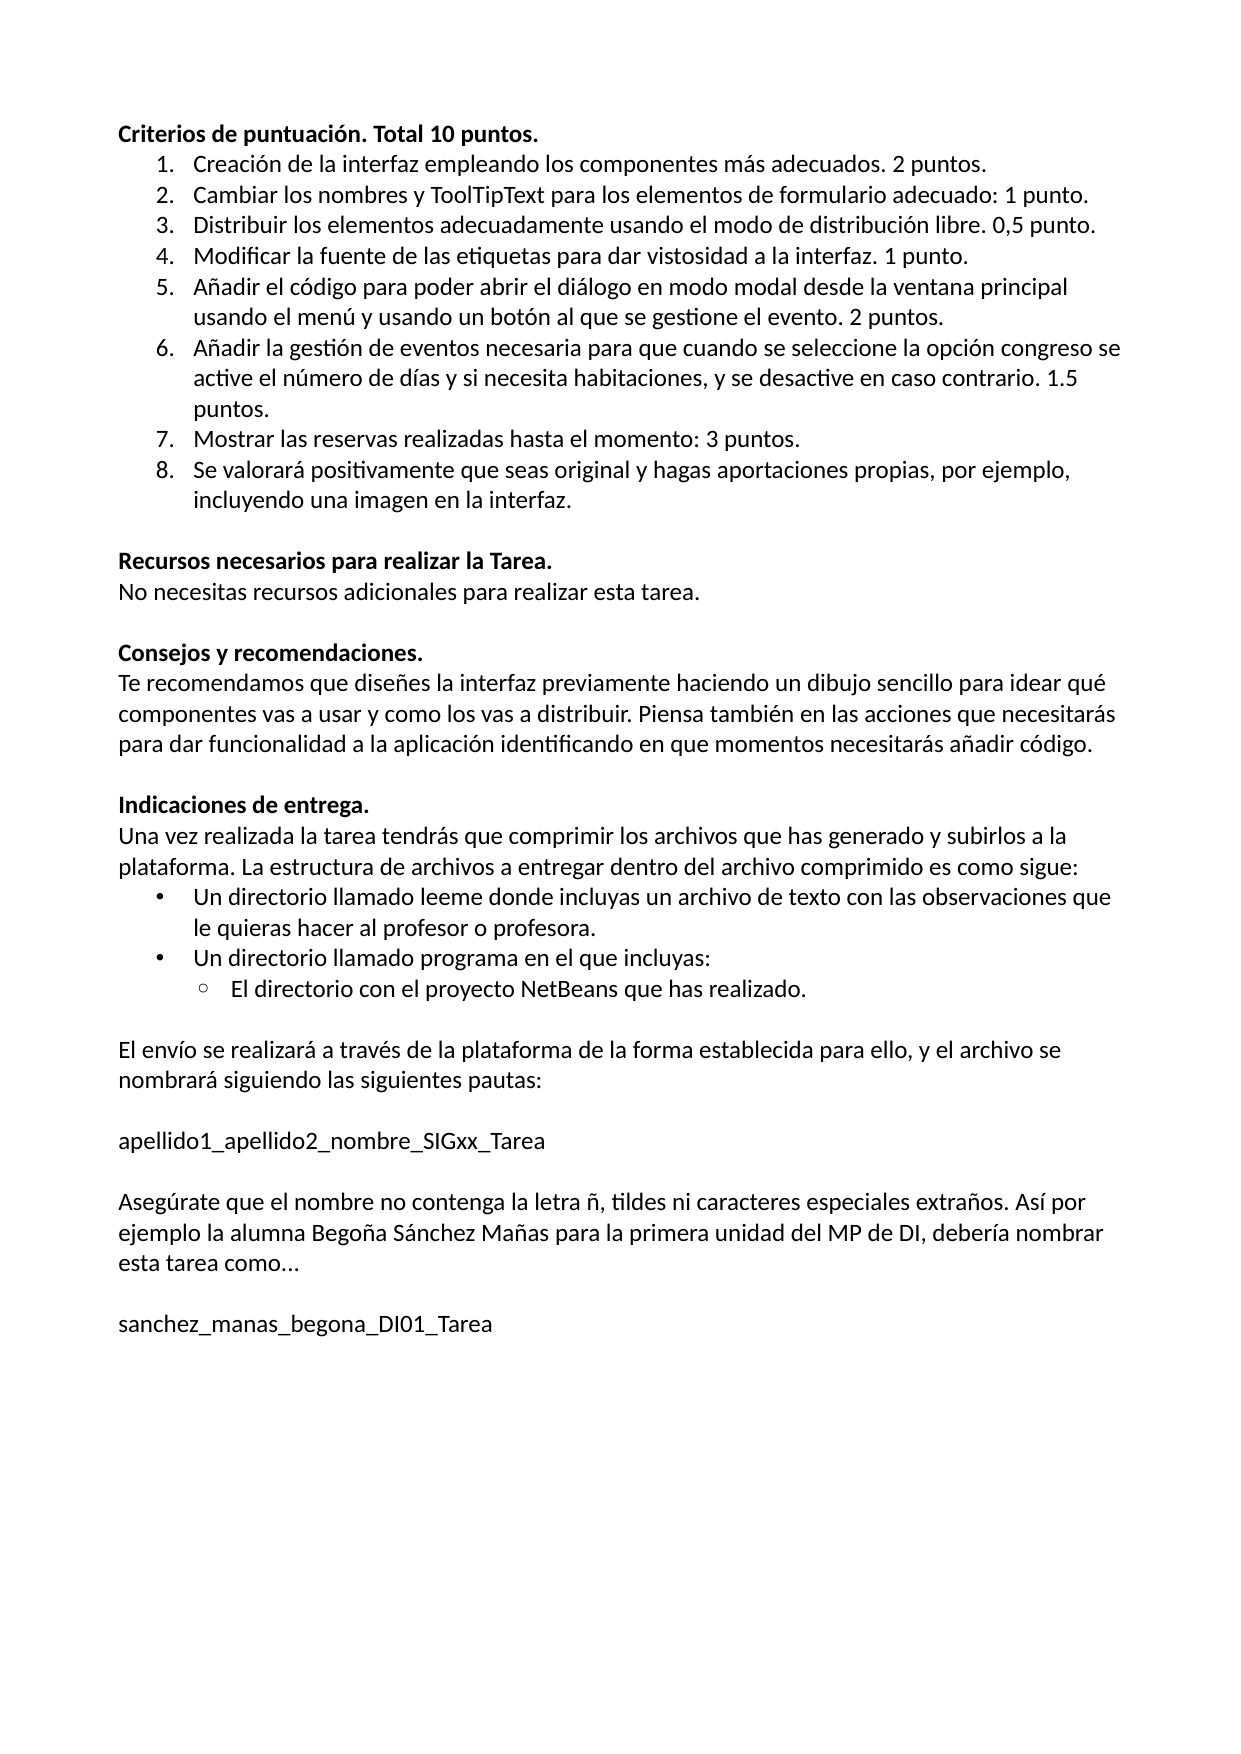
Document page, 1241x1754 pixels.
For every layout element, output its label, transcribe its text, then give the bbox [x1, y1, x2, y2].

list Mostrar las reservas realizadas hasta el momento: 3 puntos. [156, 423, 1122, 454]
list Creación de la interfaz empleando los componentes más adecuados. 2 puntos. [156, 149, 1122, 179]
text Consejos y recomendaciones. [118, 637, 1122, 667]
list Cambiar los nombres y ToolTipText para los elementos de formulario adecuado: 1 punto. [156, 179, 1122, 210]
text Una vez realizada la tarea tendrás que comprimir los archivos que has generado y subirlos a la plataforma. La estructura de archivos a entregar dentro del archivo comprimido es como sigue: [118, 820, 1122, 881]
list Se valorará positivamente que seas original y hagas aportaciones propias, por ejemplo, incluyendo una imagen en la interfaz. [156, 454, 1122, 515]
text El envío se realizará a través de la plataforma de la forma establecida para ello, y el archivo se nombrará siguiendo las siguientes pautas: [118, 1034, 1122, 1095]
text sanchez_manas_begona_DI01_Tarea [118, 1308, 1122, 1339]
list Modificar la fuente de las etiquetas para dar vistosidad a la interfaz. 1 punto. [156, 240, 1122, 271]
text Criterios de puntuación. Total 10 puntos. [118, 118, 1122, 149]
text Indicaciones de entrega. [118, 789, 1122, 820]
text Recursos necesarios para realizar la Tarea. [118, 545, 1122, 576]
text Te recomendamos que diseñes la interfaz previamente haciendo un dibujo sencillo para idear qué componentes vas a usar y como los vas a distribuir. Piensa también en las acciones que necesitarás para dar funcionalidad a la aplicación identificando en que momentos necesitarás añadir código. [118, 667, 1122, 759]
text Asegúrate que el nombre no contenga la letra ñ, tildes ni caracteres especiales extraños. Así por ejemplo la alumna Begoña Sánchez Mañas para la primera unidad del MP de DI, debería nombrar esta tarea como... [118, 1186, 1122, 1278]
list Distribuir los elementos adecuadamente usando el modo de distribución libre. 0,5 punto. [156, 210, 1122, 240]
list Un directorio llamado leeme donde incluyas un archivo de texto con las observaciones que le quieras hacer al profesor o profesora. [156, 881, 1122, 942]
list El directorio con el proyecto NetBeans que has realizado. [193, 973, 1122, 1003]
text apellido1_apellido2_nombre_SIGxx_Tarea [118, 1125, 1122, 1156]
text No necesitas recursos adicionales para realizar esta tarea. [118, 576, 1122, 606]
list Un directorio llamado programa en el que incluyas: [156, 942, 1122, 973]
list Añadir la gestión de eventos necesaria para que cuando se seleccione la opción congreso se active el número de días y si necesita habitaciones, y se desactive en caso contrario. 1.5 puntos. [156, 332, 1122, 423]
list Añadir el código para poder abrir el diálogo en modo modal desde la ventana principal usando el menú y usando un botón al que se gestione el evento. 2 puntos. [156, 271, 1122, 332]
